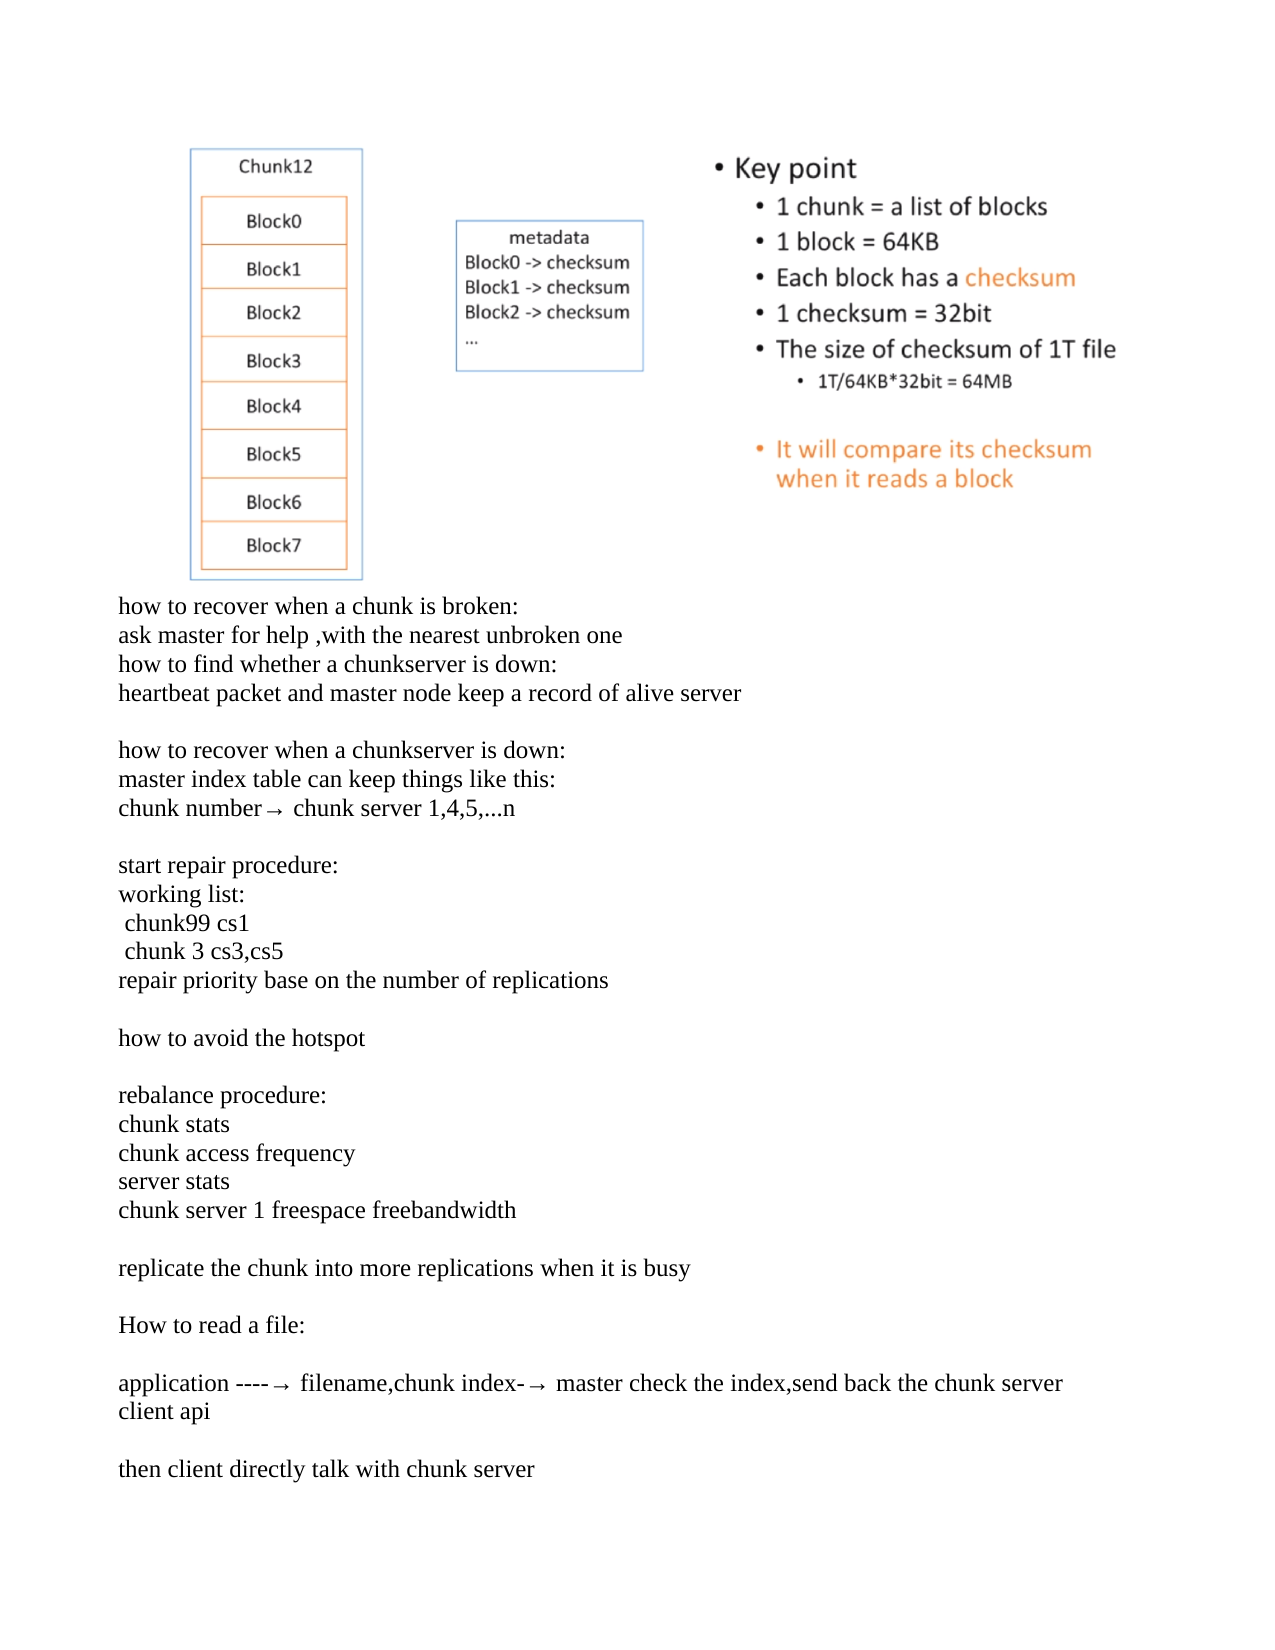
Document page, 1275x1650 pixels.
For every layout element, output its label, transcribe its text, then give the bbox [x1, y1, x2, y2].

text how to avoid the hotspot [118, 1023, 1157, 1051]
text how to find whether a chunkserver is down: [118, 649, 1157, 678]
text How to read a file: [118, 1310, 1157, 1339]
text client api [118, 1396, 1157, 1425]
picture [118, 118, 1157, 592]
text application ----→ filename,chunk index-→ master check the index,send back the chunk server [118, 1368, 1157, 1396]
text chunk stats [118, 1109, 1157, 1138]
text heartbeat packet and master node keep a record of alive server [118, 678, 1157, 706]
text chunk access frequency [118, 1138, 1157, 1166]
text how to recover when a chunkserver is down: [118, 735, 1157, 764]
text chunk 3 cs3,cs5 [118, 936, 1157, 965]
text server stats [118, 1166, 1157, 1195]
text chunk99 cs1 [118, 908, 1157, 936]
text chunk server 1 freespace freebandwidth [118, 1195, 1157, 1224]
text repair priority base on the number of replications [118, 965, 1157, 994]
text how to recover when a chunk is broken: [118, 592, 1157, 620]
text working list: [118, 879, 1157, 908]
text chunk number→ chunk server 1,4,5,...n [118, 793, 1157, 821]
text master index table can keep things like this: [118, 764, 1157, 793]
text ask master for help ,with the nearest unbroken one [118, 620, 1157, 649]
text replicate the chunk into more replications when it is busy [118, 1253, 1157, 1281]
text then client directly talk with chunk server [118, 1454, 1157, 1483]
text start repair procedure: [118, 850, 1157, 879]
text rebalance procedure: [118, 1080, 1157, 1109]
